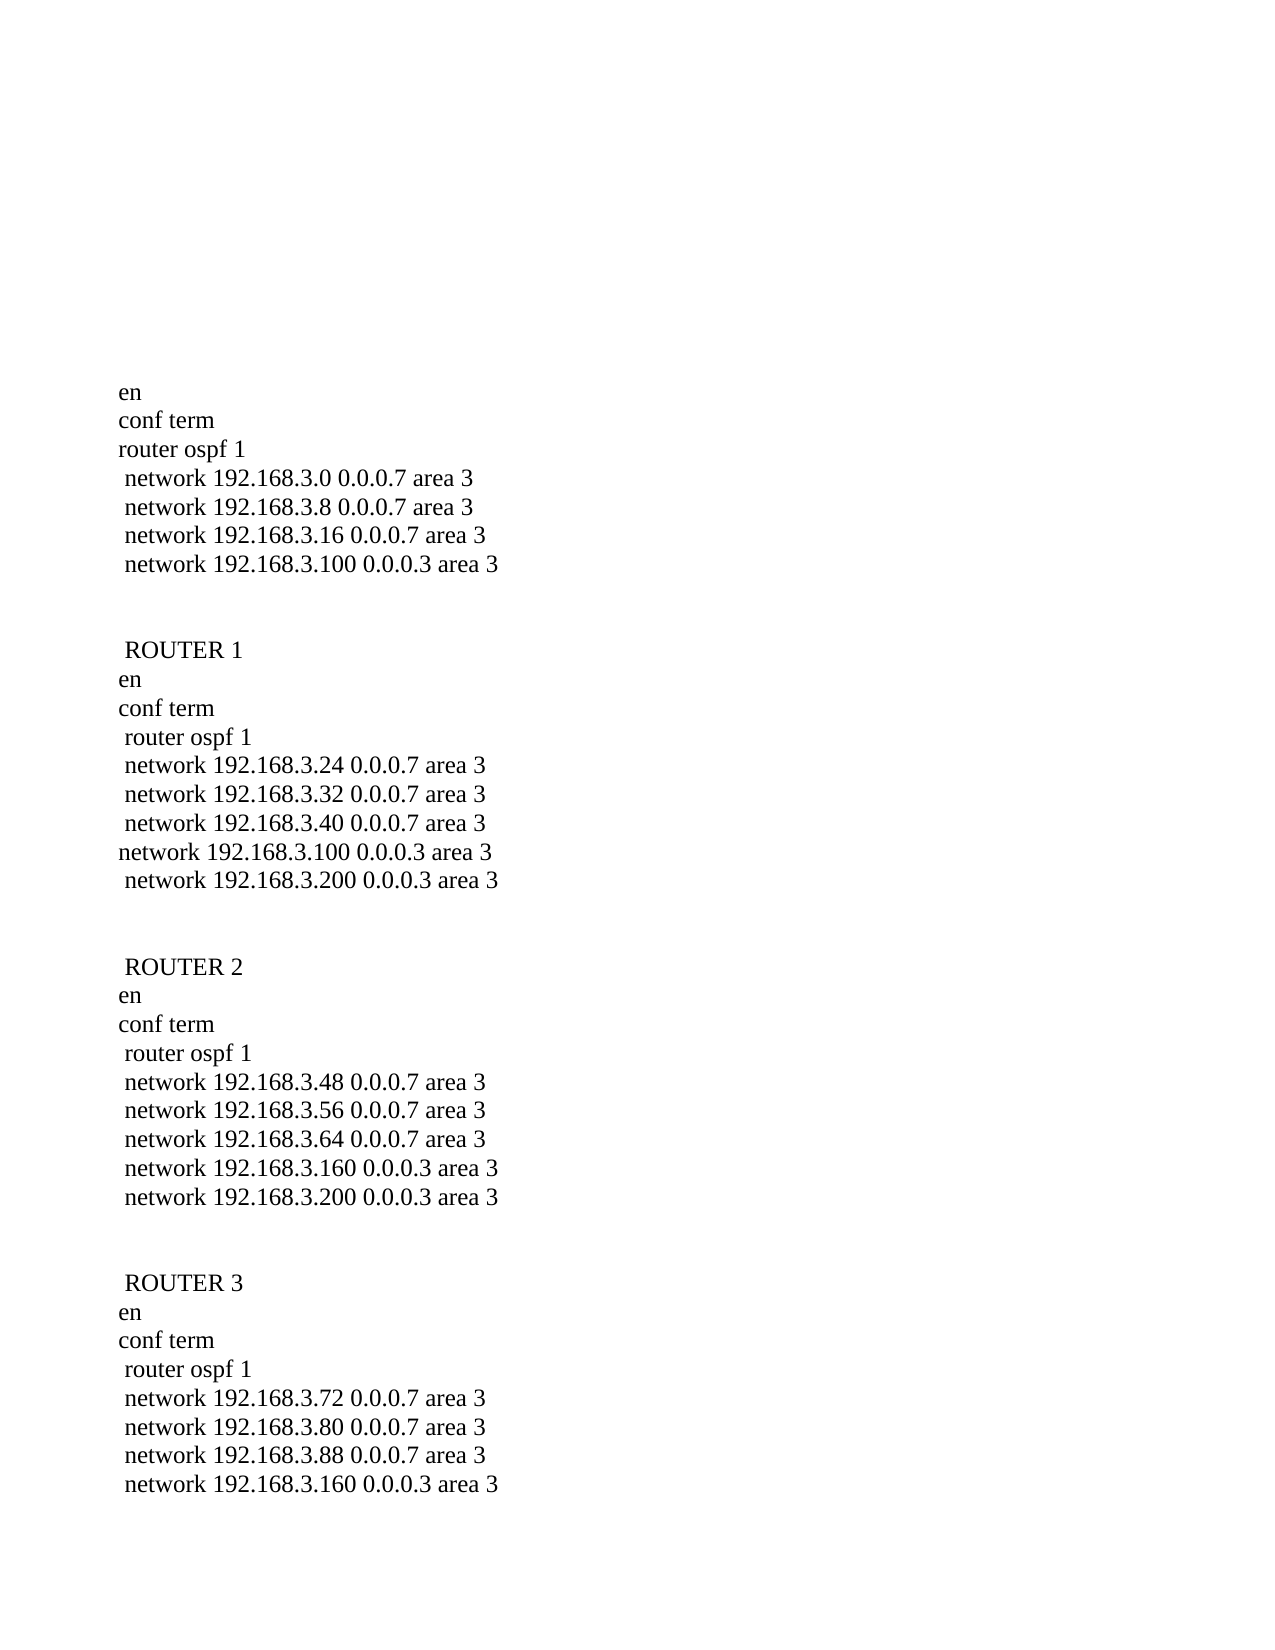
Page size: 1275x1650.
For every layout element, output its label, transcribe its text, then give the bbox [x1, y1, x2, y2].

text network 192.168.3.24 0.0.0.7 area 3 [118, 751, 1157, 779]
text network 192.168.3.40 0.0.0.7 area 3 [118, 808, 1157, 837]
text router ospf 1 [118, 722, 1157, 751]
text network 192.168.3.160 0.0.0.3 area 3 [118, 1153, 1157, 1182]
text network 192.168.3.200 0.0.0.3 area 3 [118, 866, 1157, 894]
text network 192.168.3.48 0.0.0.7 area 3 [118, 1067, 1157, 1096]
text ROUTER 3 [118, 1268, 1157, 1297]
text network 192.168.3.0 0.0.0.7 area 3 [118, 463, 1157, 492]
text en [118, 1297, 1157, 1326]
text network 192.168.3.80 0.0.0.7 area 3 [118, 1412, 1157, 1441]
text network 192.168.3.64 0.0.0.7 area 3 [118, 1124, 1157, 1153]
text network 192.168.3.160 0.0.0.3 area 3 [118, 1469, 1157, 1498]
text network 192.168.3.72 0.0.0.7 area 3 [118, 1383, 1157, 1412]
text en [118, 981, 1157, 1009]
text network 192.168.3.8 0.0.0.7 area 3 [118, 492, 1157, 521]
text router ospf 1 [118, 1038, 1157, 1067]
text router ospf 1 [118, 1354, 1157, 1383]
text router ospf 1 [118, 434, 1157, 463]
text network 192.168.3.32 0.0.0.7 area 3 [118, 779, 1157, 808]
text conf term [118, 1009, 1157, 1038]
text ROUTER 2 [118, 952, 1157, 981]
text en [118, 377, 1157, 406]
text network 192.168.3.100 0.0.0.3 area 3 [118, 549, 1157, 578]
text network 192.168.3.56 0.0.0.7 area 3 [118, 1096, 1157, 1124]
text conf term [118, 693, 1157, 722]
text network 192.168.3.200 0.0.0.3 area 3 [118, 1182, 1157, 1211]
text network 192.168.3.16 0.0.0.7 area 3 [118, 521, 1157, 549]
text network 192.168.3.100 0.0.0.3 area 3 [118, 837, 1157, 866]
text network 192.168.3.88 0.0.0.7 area 3 [118, 1441, 1157, 1469]
text conf term [118, 406, 1157, 434]
text en [118, 664, 1157, 693]
text conf term [118, 1326, 1157, 1354]
text ROUTER 1 [118, 636, 1157, 664]
